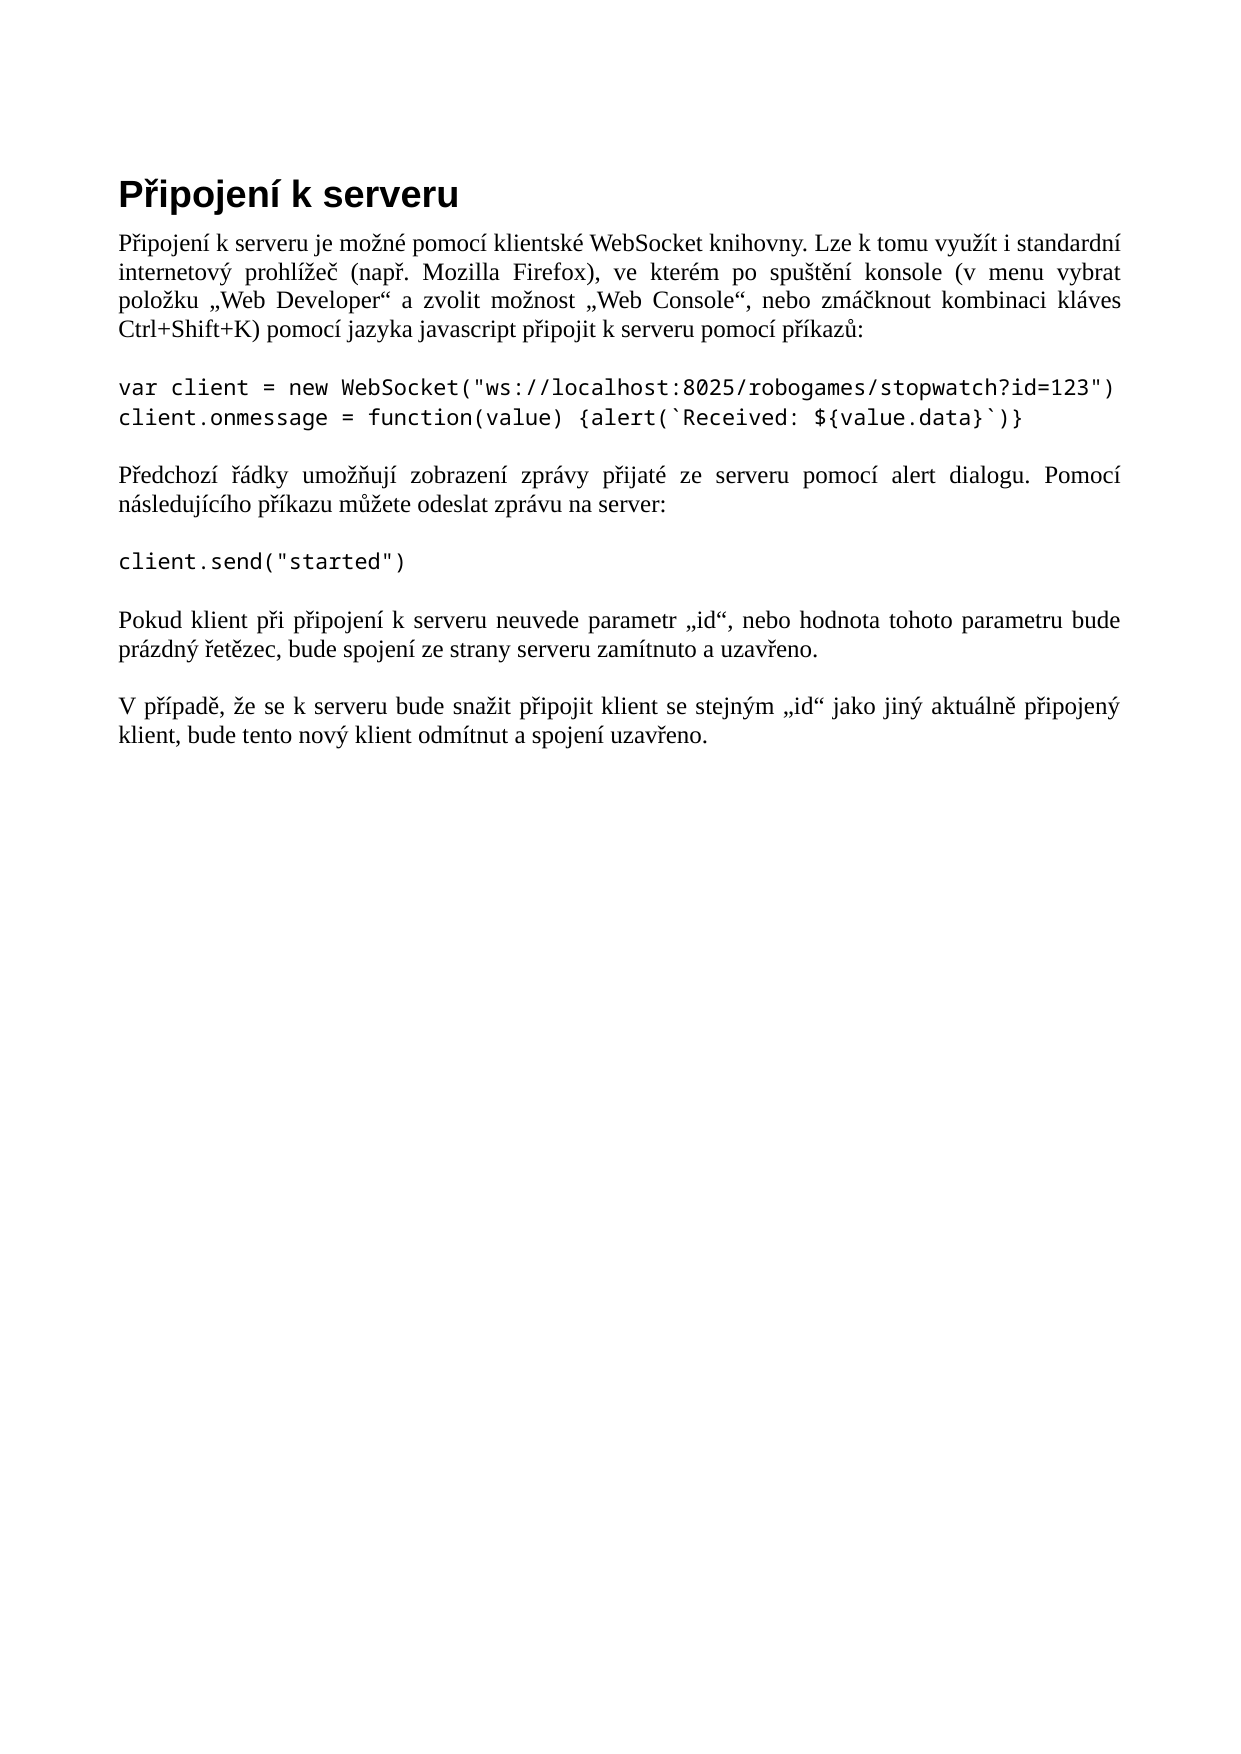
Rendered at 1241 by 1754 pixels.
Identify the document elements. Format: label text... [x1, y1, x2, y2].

text V případě, že se k serveru bude snažit připojit klient se stejným „id“ jako jiný aktuálně připojený klient, bude tento nový klient odmítnut a spojení uzavřeno. [118, 691, 1122, 749]
text Připojení k serveru je možné pomocí klientské WebSocket knihovny. Lze k tomu využít i standardní internetový prohlížeč (např. Mozilla Firefox), ve kterém po spuštění konsole (v menu vybrat položku „Web Developer“ a zvolit možnost „Web Console“, nebo zmáčknout kombinaci kláves Ctrl+Shift+K) pomocí jazyka javascript připojit k serveru pomocí příkazů: [118, 228, 1122, 343]
text var client = new WebSocket("ws://localhost:8025/robogames/stopwatch?id=123") [118, 372, 1122, 402]
text Pokud klient při připojení k serveru neuvede parametr „id“, nebo hodnota tohoto parametru bude prázdný řetězec, bude spojení ze strany serveru zamítnuto a uzavřeno. [118, 605, 1122, 662]
text client.send("started") [118, 546, 1122, 576]
text client.onmessage = function(value) {alert(`Received: ${value.data}`)} [118, 402, 1122, 431]
text Předchozí řádky umožňují zobrazení zprávy přijaté ze serveru pomocí alert dialogu. Pomocí následujícího příkazu můžete odeslat zprávu na server: [118, 460, 1122, 518]
subtitle Připojení k serveru [118, 172, 1122, 216]
